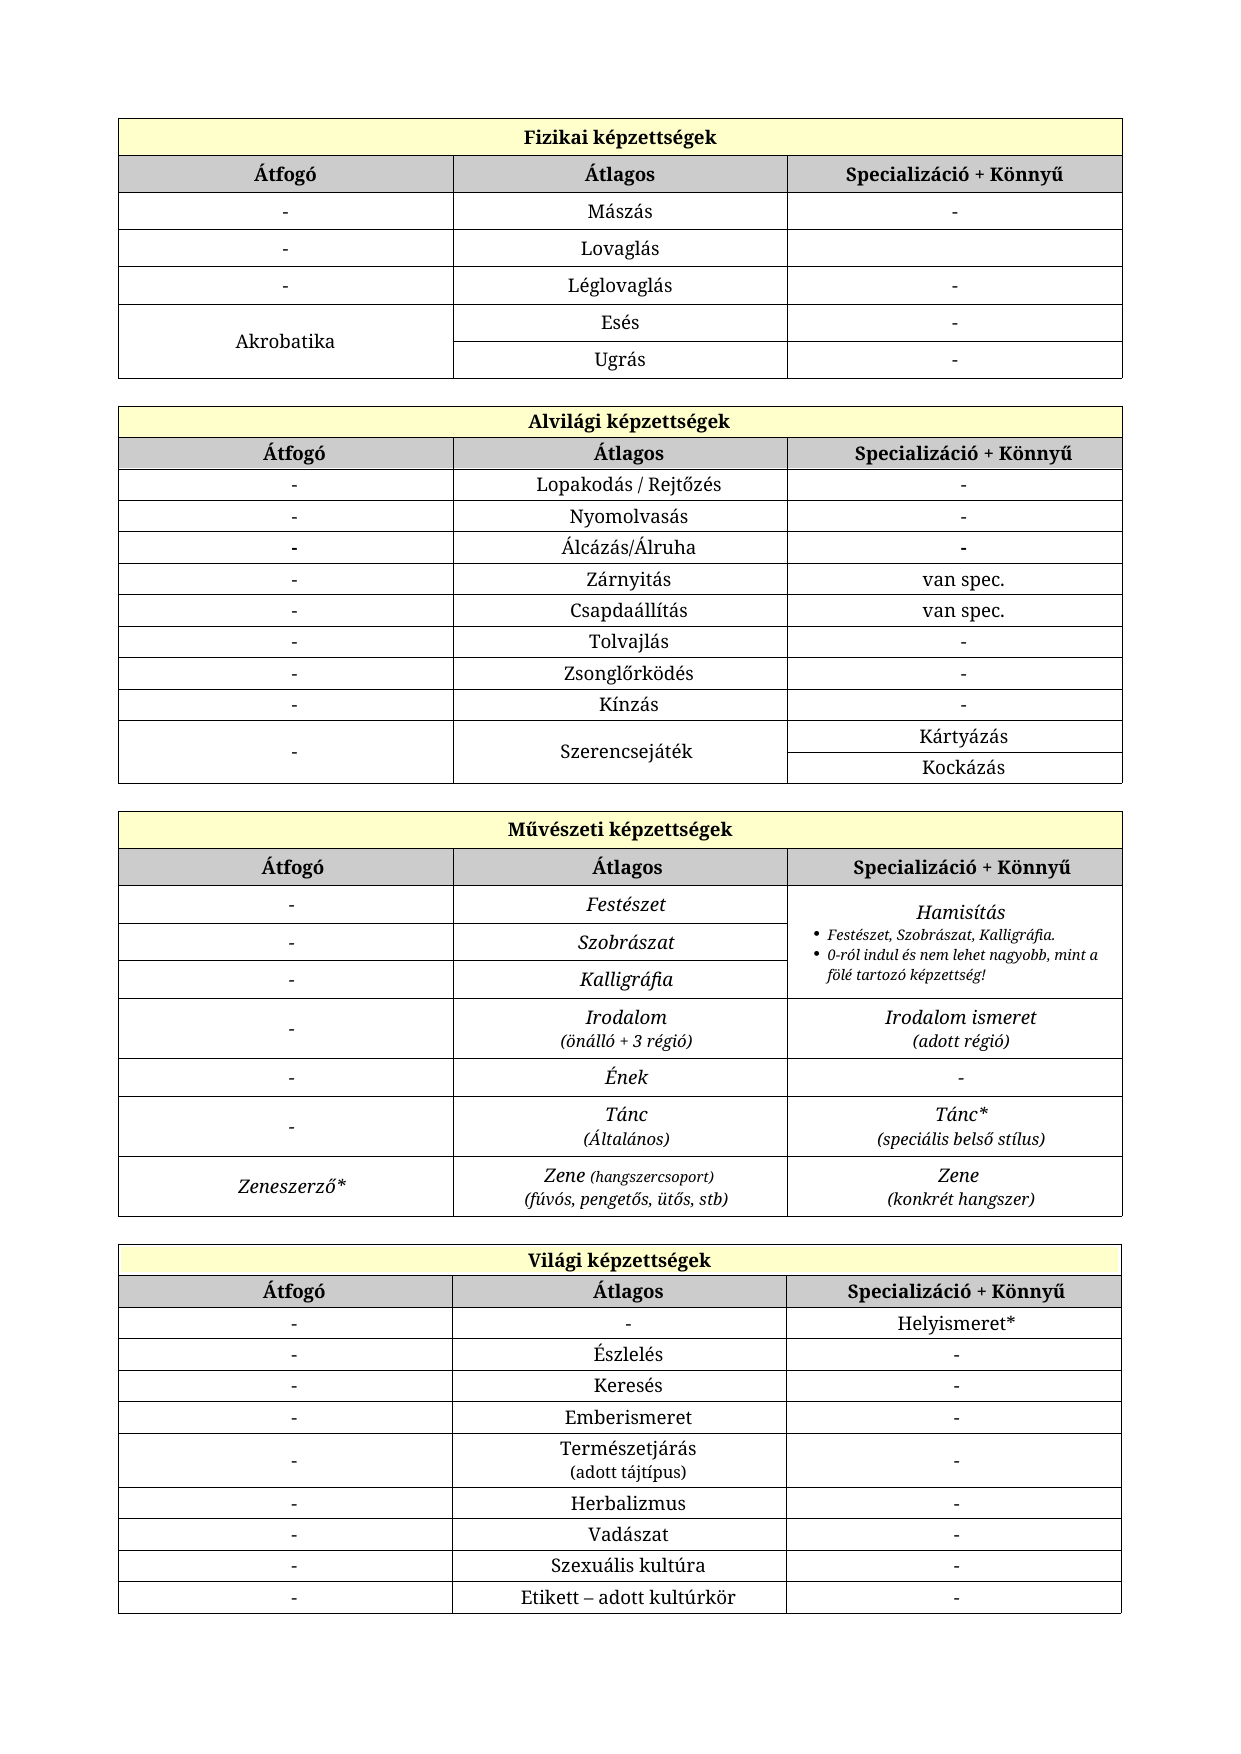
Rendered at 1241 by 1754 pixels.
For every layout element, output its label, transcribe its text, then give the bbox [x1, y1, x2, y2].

table_cell - [788, 658, 1122, 689]
table_cell - [787, 1402, 1121, 1433]
table_cell - [119, 230, 453, 266]
table_cell Zárnyitás [454, 564, 787, 594]
table_cell Átlagos [454, 438, 787, 468]
table_cell Ugrás [454, 342, 787, 378]
table_cell - [119, 595, 453, 626]
table_cell - [788, 532, 1122, 563]
table_cell Átfogó [119, 438, 453, 468]
table_cell - [787, 1339, 1121, 1370]
table_cell Léglovaglás [454, 267, 787, 303]
table_cell - [119, 658, 453, 689]
table_cell Szerencsejáték [454, 721, 787, 783]
table_cell Átfogó [119, 1276, 452, 1307]
table_cell - [119, 1059, 453, 1096]
table_cell - [119, 627, 453, 657]
table_cell - [787, 1519, 1121, 1550]
table_cell Átlagos [453, 1276, 786, 1307]
table_cell - [119, 690, 453, 720]
table_cell [788, 230, 1122, 266]
table_cell - [119, 1097, 453, 1156]
table_cell Átfogó [119, 156, 453, 192]
table_cell - [788, 501, 1122, 531]
table_cell Kalligráfia [454, 961, 787, 998]
table_cell Kockázás [788, 753, 1122, 783]
table_cell - [788, 1059, 1122, 1096]
table_cell - [788, 342, 1122, 378]
table_cell - [119, 501, 453, 531]
table_cell - [453, 1308, 786, 1338]
table_cell - [119, 1519, 452, 1550]
table_header Kártyázás [788, 721, 1122, 752]
table_cell Keresés [453, 1371, 786, 1401]
table_cell Szexuális kultúra [453, 1551, 786, 1581]
table_cell - [119, 1371, 452, 1401]
table_cell Kínzás [454, 690, 787, 720]
table_cell Herbalizmus [453, 1488, 786, 1518]
table_cell - [119, 564, 453, 594]
table_cell van spec. [788, 595, 1122, 626]
table_cell Észlelés [453, 1339, 786, 1370]
table_cell - [119, 1434, 452, 1487]
table_cell Zene (konkrét hangszer) [788, 1157, 1122, 1216]
table_cell Tánc* (speciális belső stílus) [788, 1097, 1122, 1156]
table_cell Lopakodás / Rejtőzés [454, 470, 787, 500]
table_cell - [787, 1551, 1121, 1581]
table_cell Hamisítás Festészet, Szobrászat, Kalligráfia. 0-ról indul és nem lehet nagyobb, mint a fölé tartozó képzettség! [788, 886, 1122, 998]
table_header Alvilági képzettségek [119, 407, 1122, 437]
table_cell Vadászat [453, 1519, 786, 1550]
table_cell Mászás [454, 193, 787, 229]
table_cell Átlagos [454, 849, 787, 885]
table_cell Emberismeret [453, 1402, 786, 1433]
table_cell Zene (hangszercsoport) (fúvós, pengetős, ütős, stb) [454, 1157, 787, 1216]
table_cell Nyomolvasás [454, 501, 787, 531]
table_header - [119, 886, 453, 923]
table_cell - [119, 721, 453, 783]
table_cell Zsonglőrködés [454, 658, 787, 689]
table_cell - [788, 690, 1122, 720]
table_cell - [119, 1339, 452, 1370]
table_cell Átfogó [119, 849, 453, 885]
table_cell - [787, 1488, 1121, 1518]
table_cell - [119, 1551, 452, 1581]
table_cell Természetjárás (adott tájtípus) [453, 1434, 786, 1487]
table_cell Zeneszerző* [119, 1157, 453, 1216]
table_cell Tolvajlás [454, 627, 787, 657]
table_cell - [119, 999, 453, 1058]
table_cell Specializáció + Könnyű [788, 849, 1122, 885]
table_header - [788, 305, 1122, 341]
table_cell Helyismeret* [787, 1308, 1121, 1338]
table_cell Specializáció + Könnyű [788, 156, 1122, 192]
table_header Esés [454, 305, 787, 341]
table_cell Átlagos [454, 156, 787, 192]
table_cell - [787, 1434, 1121, 1487]
table_cell - [788, 193, 1122, 229]
table_cell - [119, 961, 453, 998]
table_cell - [119, 470, 453, 500]
table_cell Irodalom ismeret (adott régió) [788, 999, 1122, 1058]
table_cell Ének [454, 1059, 787, 1096]
table_cell - [119, 1308, 452, 1338]
table_cell Csapdaállítás [454, 595, 787, 626]
table_cell Tánc (Általános) [454, 1097, 787, 1156]
table_header Festészet [454, 886, 787, 923]
table_cell Etikett – adott kultúrkör [453, 1582, 786, 1613]
table_cell - [119, 1488, 452, 1518]
table_cell - [119, 532, 453, 563]
table_header Művészeti képzettségek [119, 812, 1122, 848]
table_cell Akrobatika [119, 305, 453, 378]
table_cell - [119, 267, 453, 303]
table_cell Specializáció + Könnyű [787, 1276, 1121, 1307]
table_cell van spec. [788, 564, 1122, 594]
table_cell - [119, 1582, 452, 1613]
table_cell - [119, 1402, 452, 1433]
table_cell - [119, 193, 453, 229]
table_cell Álcázás/Álruha [454, 532, 787, 563]
table_cell - [788, 470, 1122, 500]
table_cell - [787, 1582, 1121, 1613]
table_cell - [119, 924, 453, 960]
table_header Fizikai képzettségek [119, 119, 1122, 155]
table_cell Irodalom (önálló + 3 régió) [454, 999, 787, 1058]
table_cell - [787, 1371, 1121, 1401]
table_header Világi képzettségek [119, 1245, 1121, 1275]
table_cell Specializáció + Könnyű [788, 438, 1122, 468]
table_cell - [788, 267, 1122, 303]
table_cell Lovaglás [454, 230, 787, 266]
table_cell Szobrászat [454, 924, 787, 960]
table_cell - [788, 627, 1122, 657]
